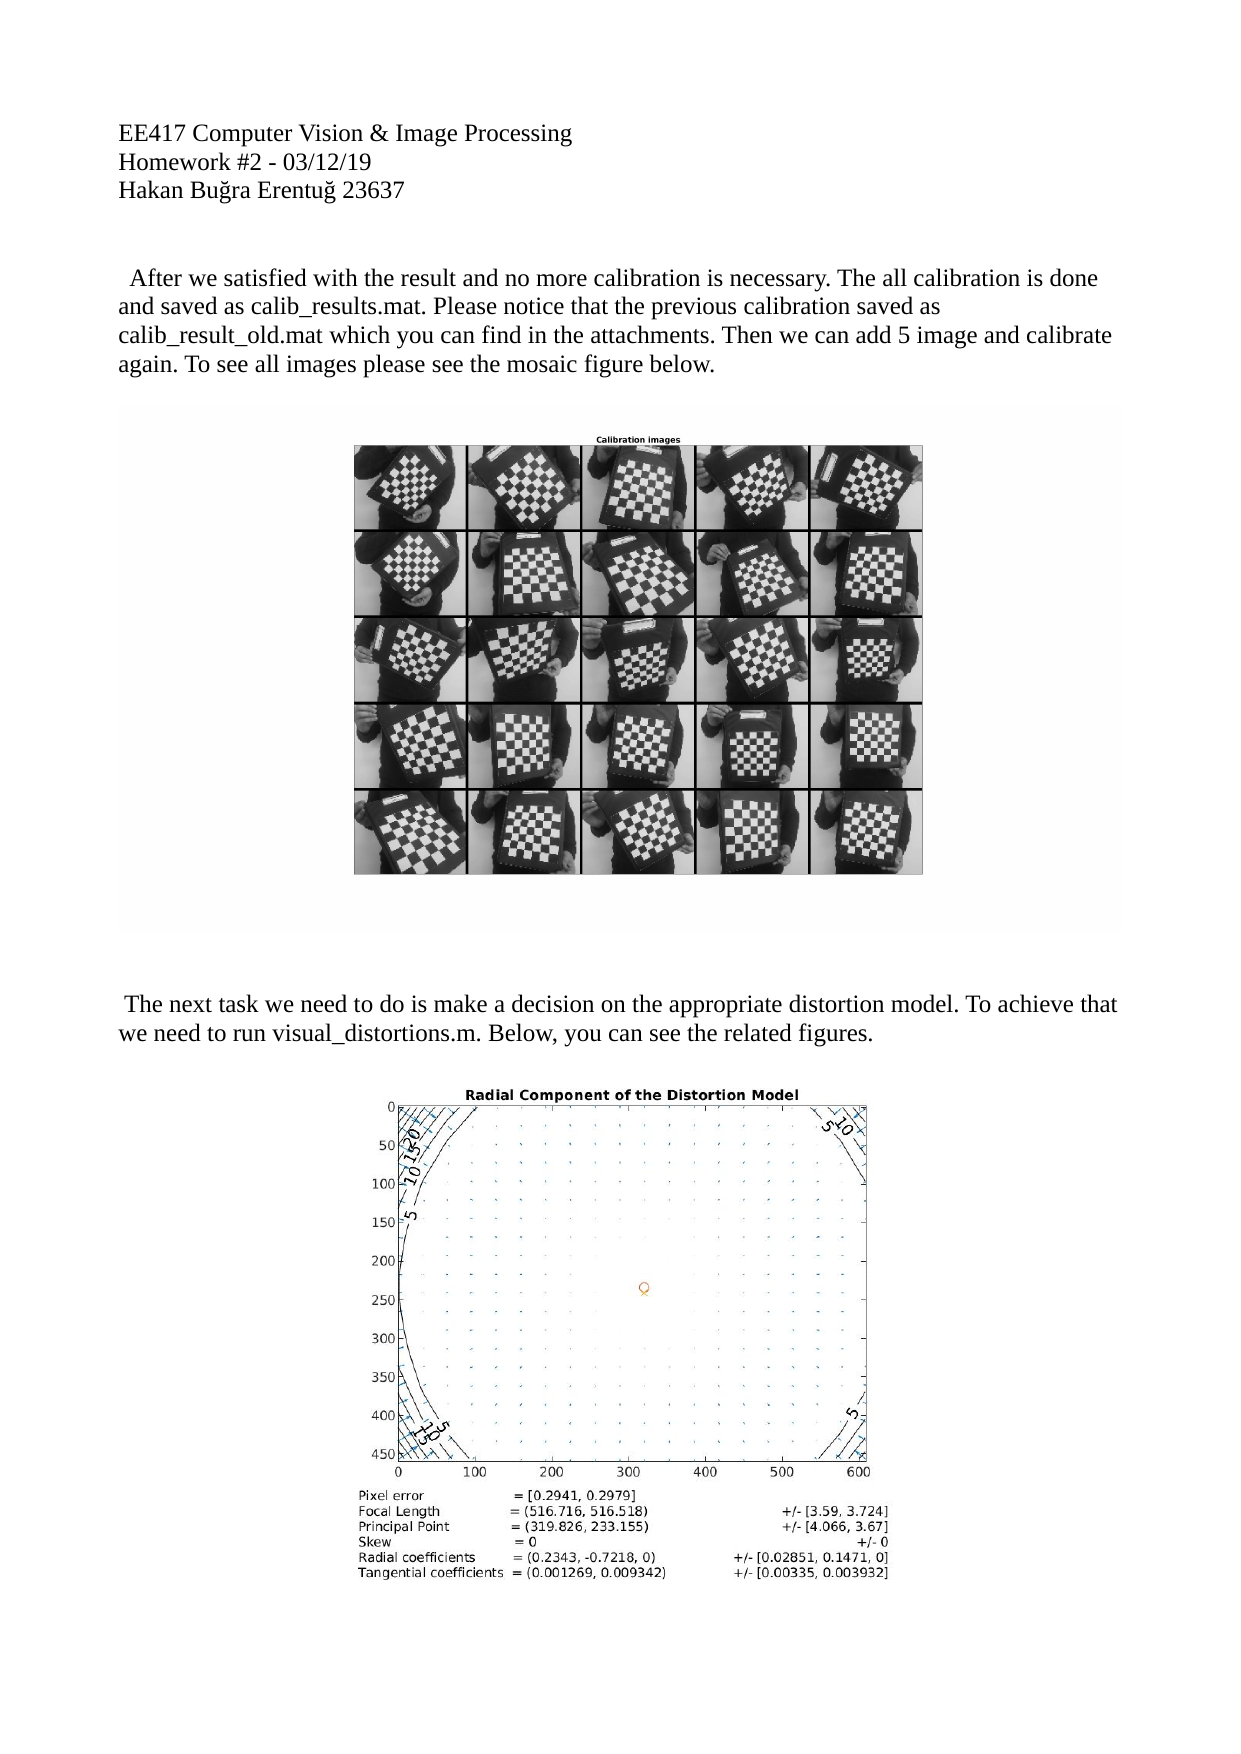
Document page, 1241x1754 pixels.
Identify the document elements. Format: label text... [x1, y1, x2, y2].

text The next task we need to do is make a decision on the appropriate distortion model. To achieve that we need to run visual_distortions.m. Below, you can see the related figures. [118, 989, 1122, 1047]
picture [118, 406, 1123, 932]
picture [284, 1075, 956, 1580]
text After we satisfied with the result and no more calibration is necessary. The all calibration is done and saved as calib_results.mat. Please notice that the previous calibration saved as calib_result_old.mat which you can find in the attachments. Then we can add 5 image and calibrate again. To see all images please see the mosaic figure below. [118, 263, 1122, 378]
